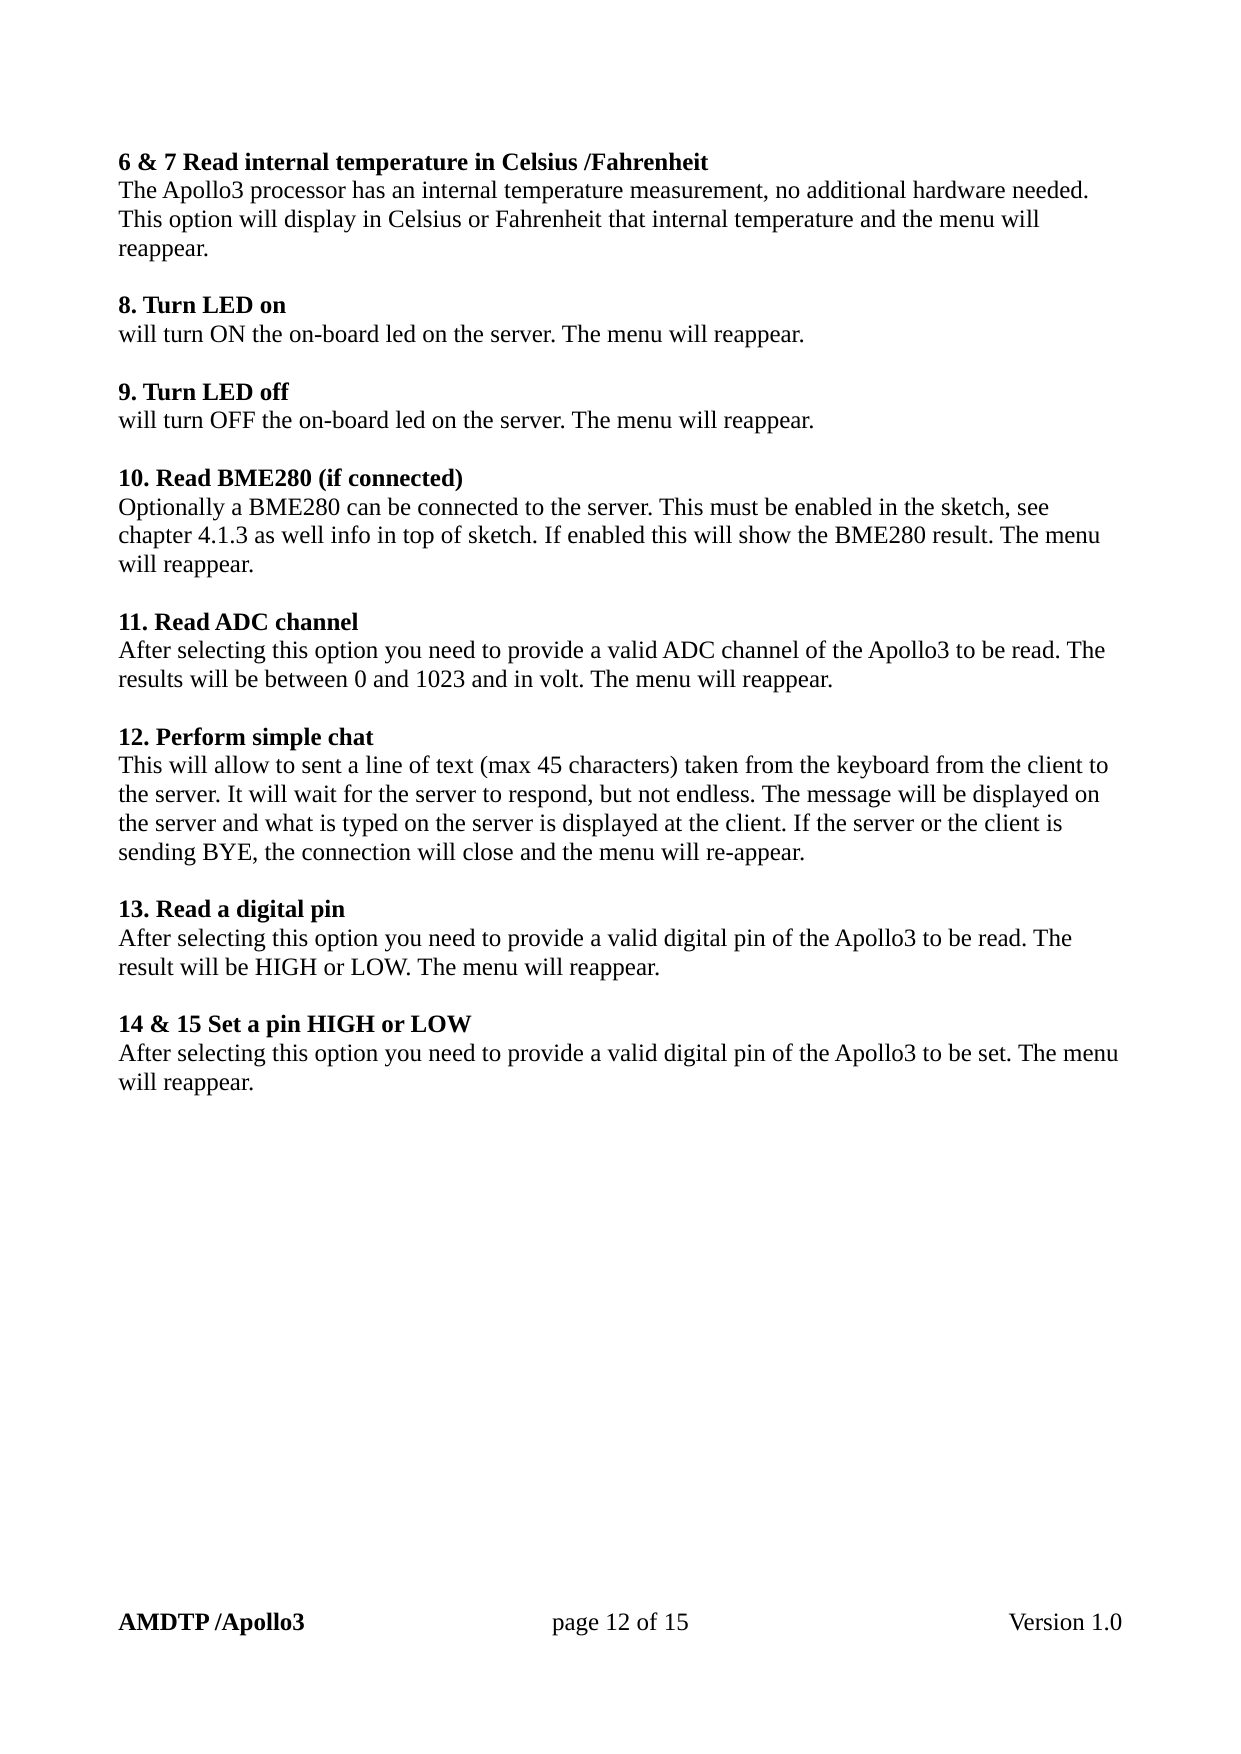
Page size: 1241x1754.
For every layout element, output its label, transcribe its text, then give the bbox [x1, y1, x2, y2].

text 14 & 15 Set a pin HIGH or LOW [118, 1009, 1122, 1038]
text will turn OFF the on-board led on the server. The menu will reappear. [118, 406, 1122, 434]
text 8. Turn LED on [118, 291, 1122, 319]
text Optionally a BME280 can be connected to the server. This must be enabled in the sketch, see chapter 4.1.3 as well info in top of sketch. If enabled this will show the BME280 result. The menu will reappear. [118, 492, 1122, 578]
text 9. Turn LED off [118, 377, 1122, 406]
text After selecting this option you need to provide a valid ADC channel of the Apollo3 to be read. The results will be between 0 and 1023 and in volt. The menu will reappear. [118, 636, 1122, 693]
text 11. Read ADC channel [118, 607, 1122, 636]
text This will allow to sent a line of text (max 45 characters) taken from the keyboard from the client to the server. It will wait for the server to respond, but not endless. The message will be displayed on the server and what is typed on the server is displayed at the client. If the server or the client is sending BYE, the connection will close and the menu will re-appear. [118, 751, 1122, 866]
text The Apollo3 processor has an internal temperature measurement, no additional hardware needed. This option will display in Celsius or Fahrenheit that internal temperature and the menu will reappear. [118, 176, 1122, 262]
text After selecting this option you need to provide a valid digital pin of the Apollo3 to be read. The result will be HIGH or LOW. The menu will reappear. [118, 923, 1122, 981]
text 12. Perform simple chat [118, 722, 1122, 751]
text 6 & 7 Read internal temperature in Celsius /Fahrenheit [118, 147, 1122, 176]
text will turn ON the on-board led on the server. The menu will reappear. [118, 319, 1122, 348]
text 10. Read BME280 (if connected) [118, 463, 1122, 492]
text After selecting this option you need to provide a valid digital pin of the Apollo3 to be set. The menu will reappear. [118, 1038, 1122, 1096]
text 13. Read a digital pin [118, 894, 1122, 923]
